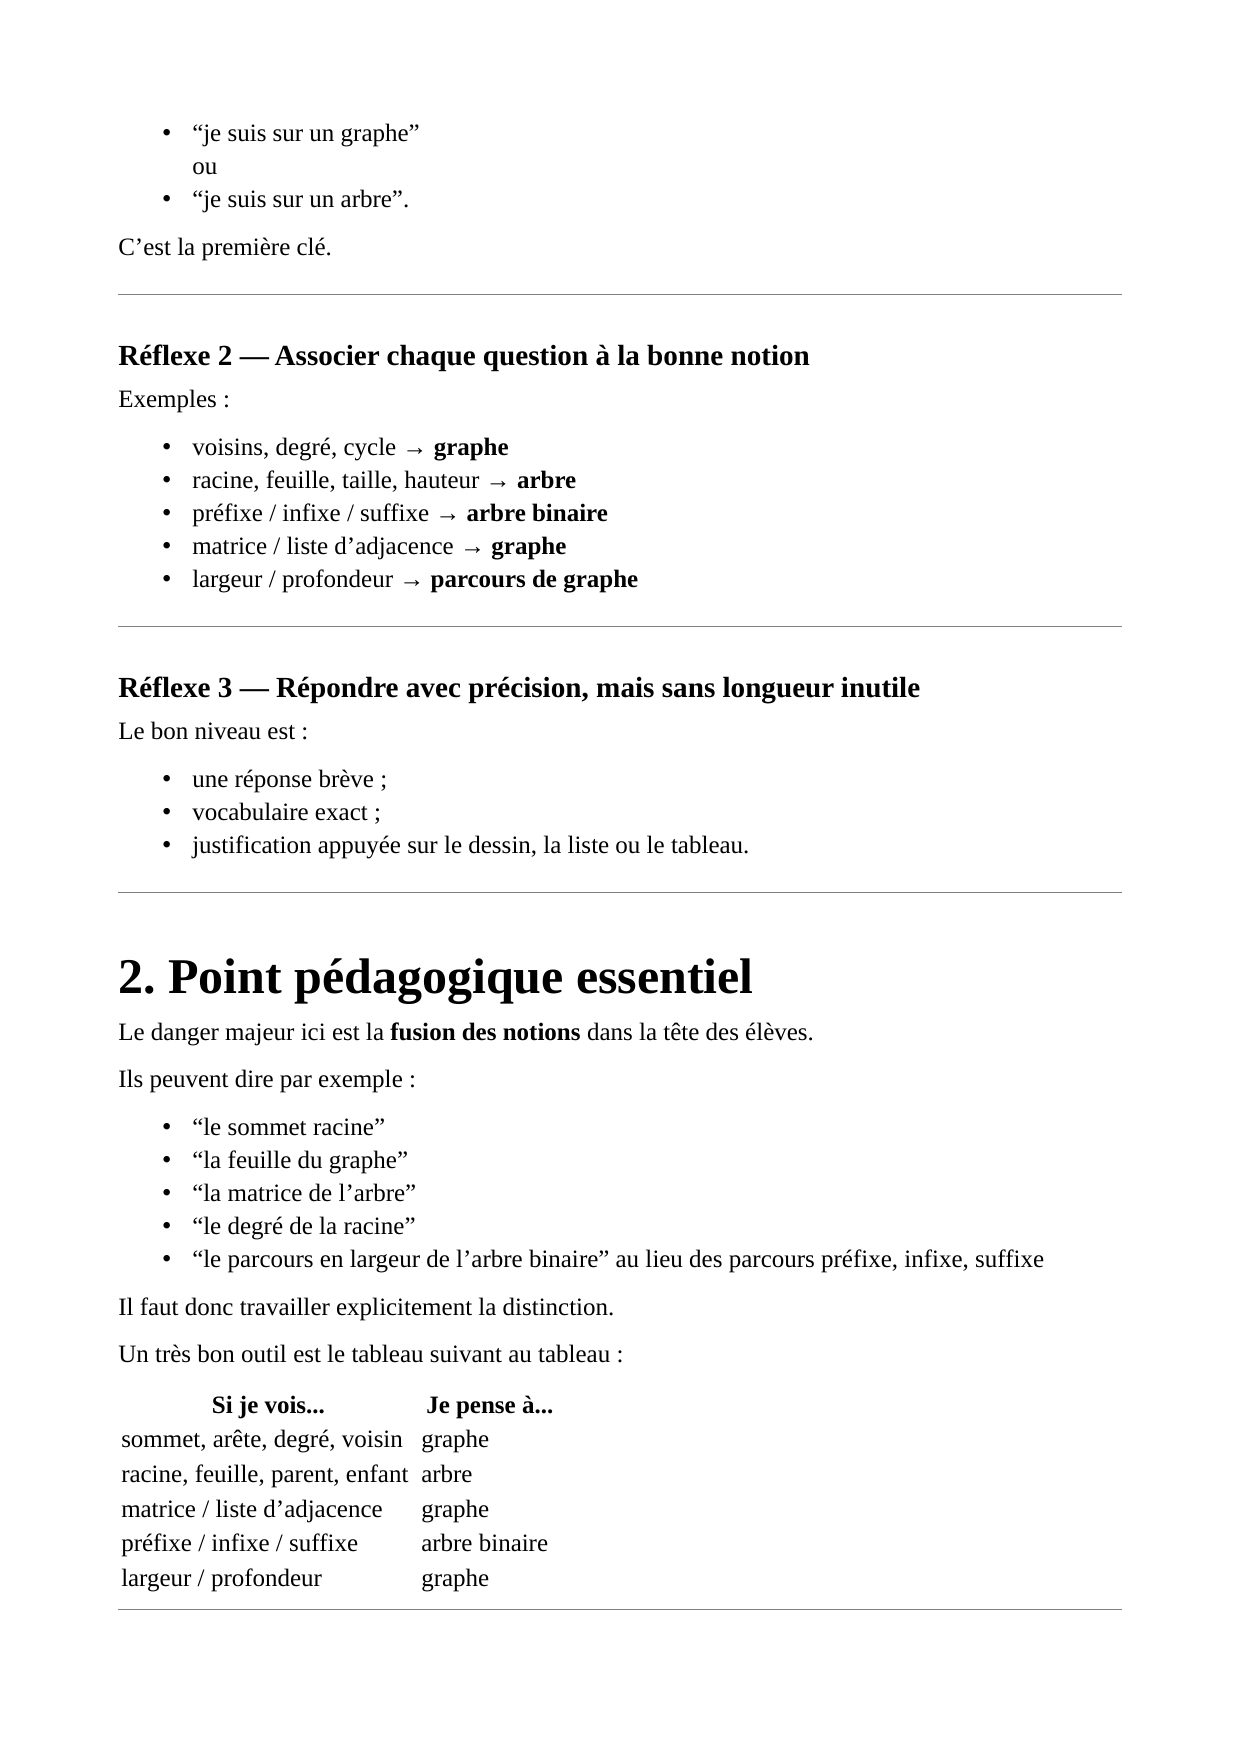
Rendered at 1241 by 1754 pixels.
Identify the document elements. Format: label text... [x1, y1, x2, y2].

list une réponse brève ; [162, 764, 1122, 793]
subtitle Réflexe 3 — Répondre avec précision, mais sans longueur inutile [118, 670, 1122, 704]
table_cell graphe [418, 1422, 561, 1456]
table_header Si je vois... [118, 1387, 418, 1422]
list “la feuille du graphe” [162, 1145, 1122, 1174]
table_header Je pense à... [418, 1387, 561, 1422]
list justification appuyée sur le dessin, la liste ou le tableau. [162, 830, 1122, 859]
list “la matrice de l’arbre” [162, 1178, 1122, 1207]
subtitle Réflexe 2 — Associer chaque question à la bonne notion [118, 338, 1122, 372]
table_cell largeur / profondeur [118, 1560, 418, 1594]
list voisins, degré, cycle → graphe [162, 432, 1122, 461]
text Le bon niveau est : [118, 716, 1122, 745]
list racine, feuille, taille, hauteur → arbre [162, 465, 1122, 494]
list largeur / profondeur → parcours de graphe [162, 564, 1122, 593]
list “je suis sur un arbre”. [162, 184, 1122, 213]
table_cell préfixe / infixe / suffixe [118, 1525, 418, 1560]
list préfixe / infixe / suffixe → arbre binaire [162, 498, 1122, 527]
list matrice / liste d’adjacence → graphe [162, 531, 1122, 560]
table_cell arbre binaire [418, 1525, 561, 1560]
list “le parcours en largeur de l’arbre binaire” au lieu des parcours préfixe, infixe, suffixe [162, 1244, 1122, 1273]
table_cell matrice / liste d’adjacence [118, 1491, 418, 1525]
list “le sommet racine” [162, 1112, 1122, 1141]
list vocabulaire exact ; [162, 797, 1122, 826]
text Il faut donc travailler explicitement la distinction. [118, 1292, 1122, 1321]
table_cell graphe [418, 1491, 561, 1525]
text Un très bon outil est le tableau suivant au tableau : [118, 1339, 1122, 1368]
text Ils peuvent dire par exemple : [118, 1064, 1122, 1093]
text C’est la première clé. [118, 232, 1122, 261]
table_cell graphe [418, 1560, 561, 1594]
list “le degré de la racine” [162, 1211, 1122, 1240]
table_cell racine, feuille, parent, enfant [118, 1456, 418, 1491]
table_cell sommet, arête, degré, voisin [118, 1422, 418, 1456]
list “je suis sur un graphe” ou [162, 118, 1122, 180]
table_cell arbre [418, 1456, 561, 1491]
text Exemples : [118, 384, 1122, 413]
subtitle 2. Point pédagogique essentiel [118, 947, 1122, 1004]
text Le danger majeur ici est la fusion des notions dans la tête des élèves. [118, 1017, 1122, 1046]
